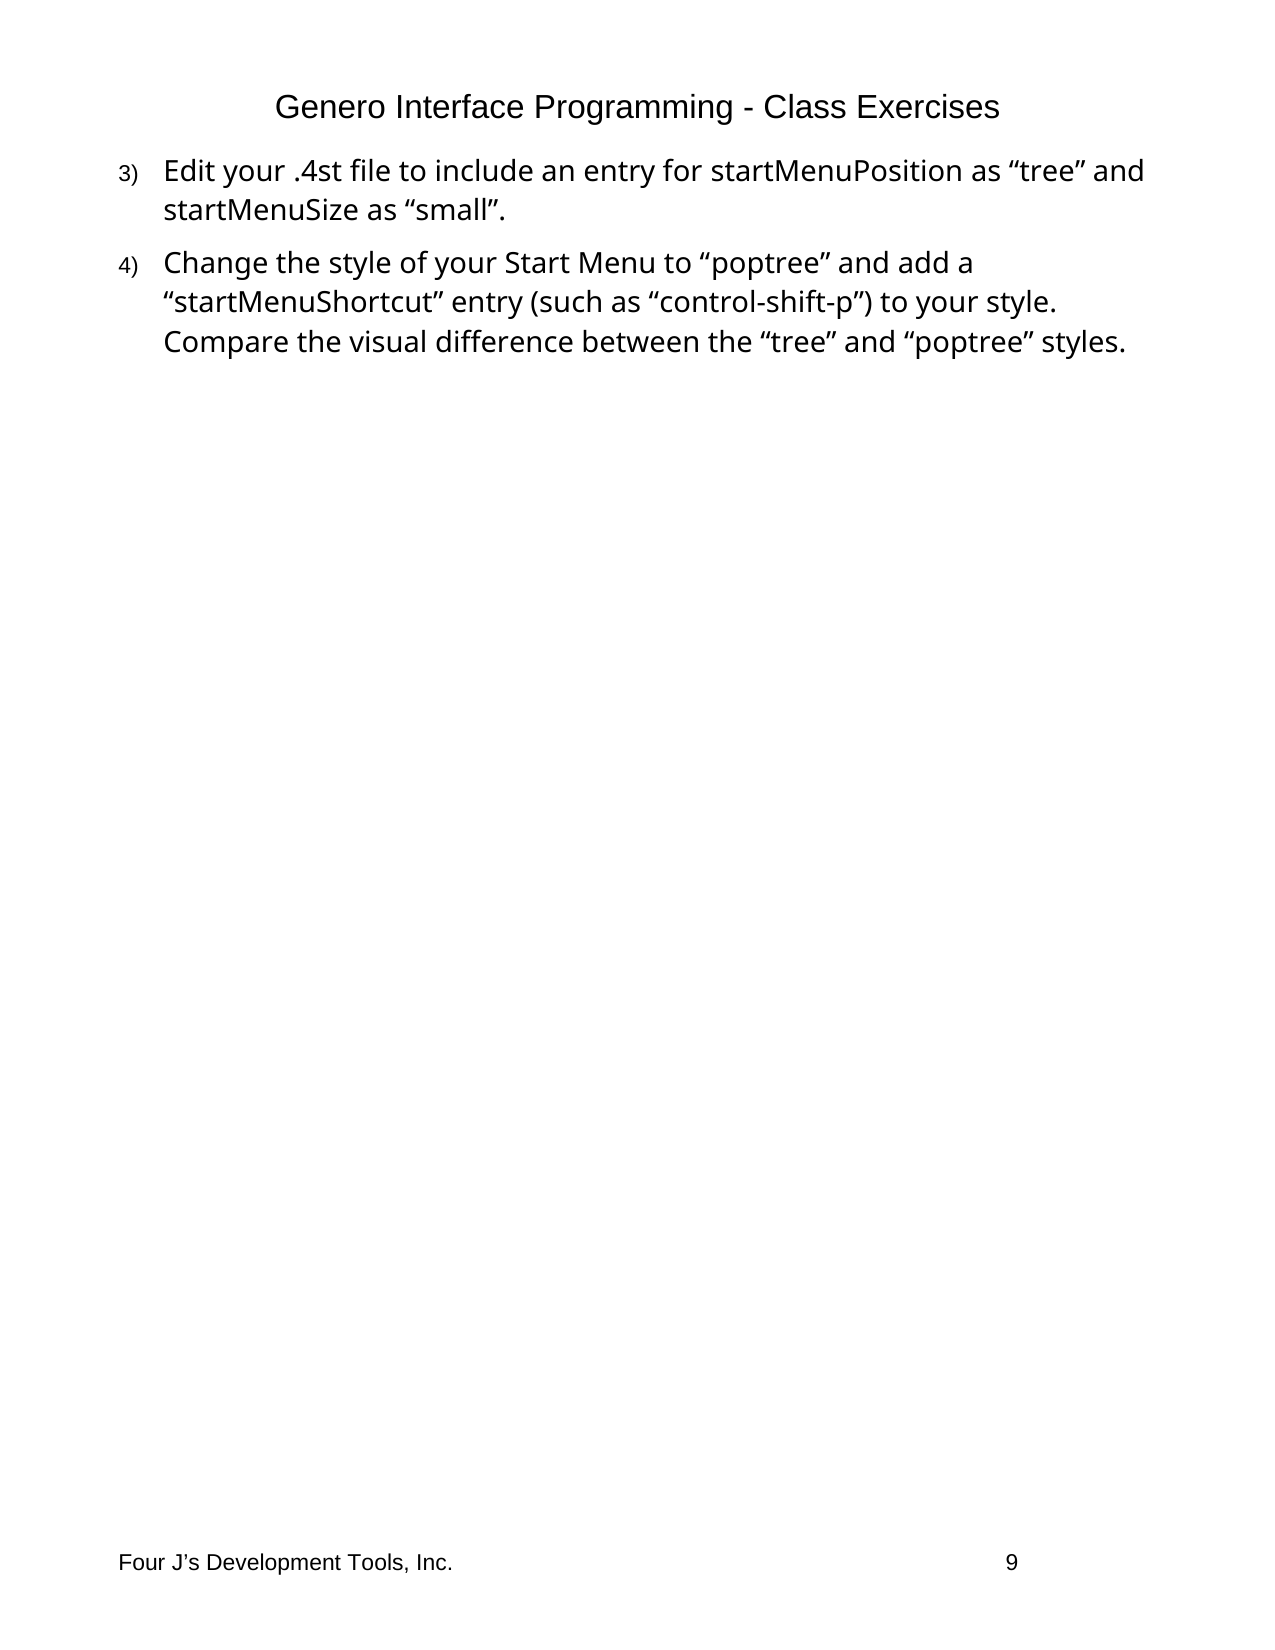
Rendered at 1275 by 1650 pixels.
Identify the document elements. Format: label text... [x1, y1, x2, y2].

list Edit your .4st file to include an entry for startMenuPosition as “tree” and startMenuSize as “small”. [118, 150, 1157, 229]
list Change the style of your Start Menu to “poptree” and add a “startMenuShortcut” entry (such as “control-shift-p”) to your style. Compare the visual difference between the “tree” and “poptree” styles. [118, 242, 1157, 361]
